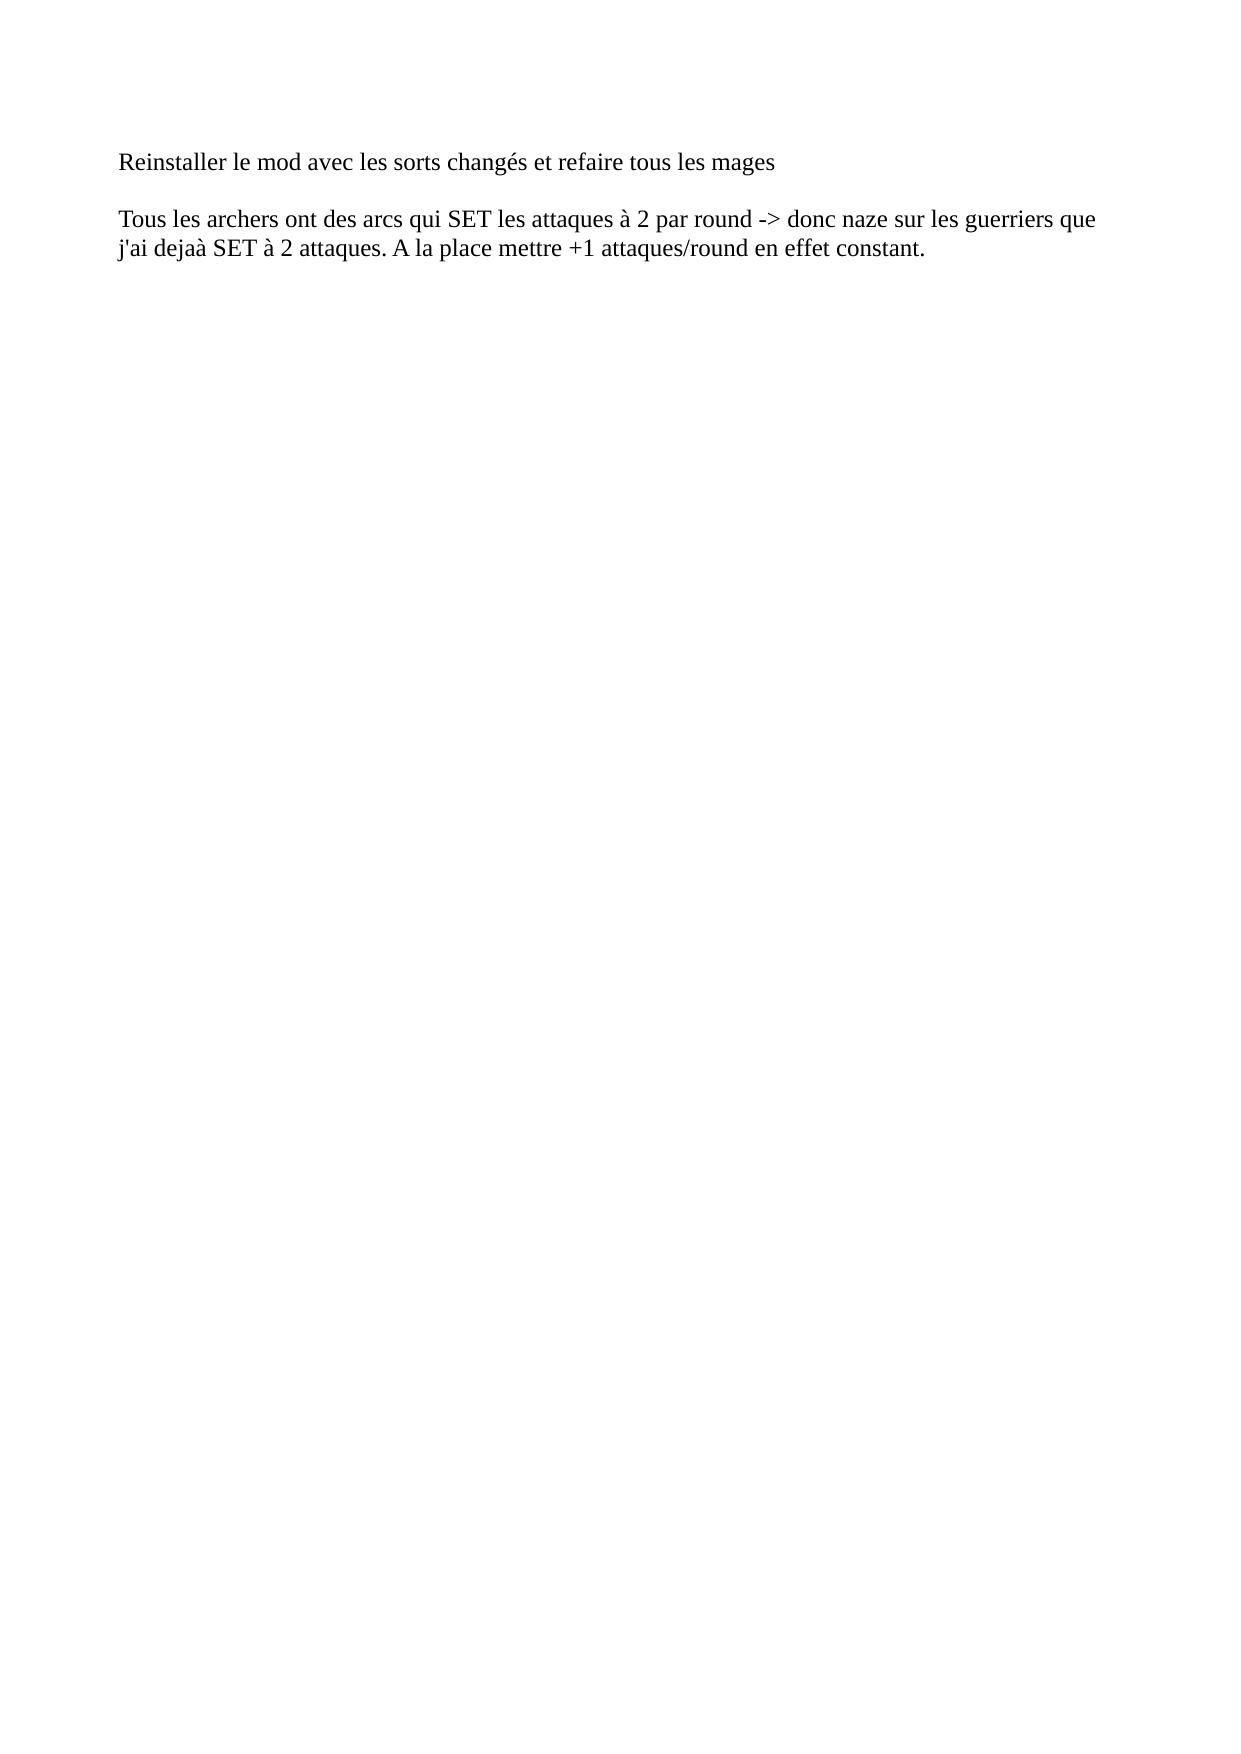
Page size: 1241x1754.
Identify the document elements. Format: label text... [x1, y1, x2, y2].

text Reinstaller le mod avec les sorts changés et refaire tous les mages [118, 147, 1122, 176]
text Tous les archers ont des arcs qui SET les attaques à 2 par round -> donc naze sur les guerriers que j'ai dejaà SET à 2 attaques. A la place mettre +1 attaques/round en effet constant. [118, 204, 1122, 262]
